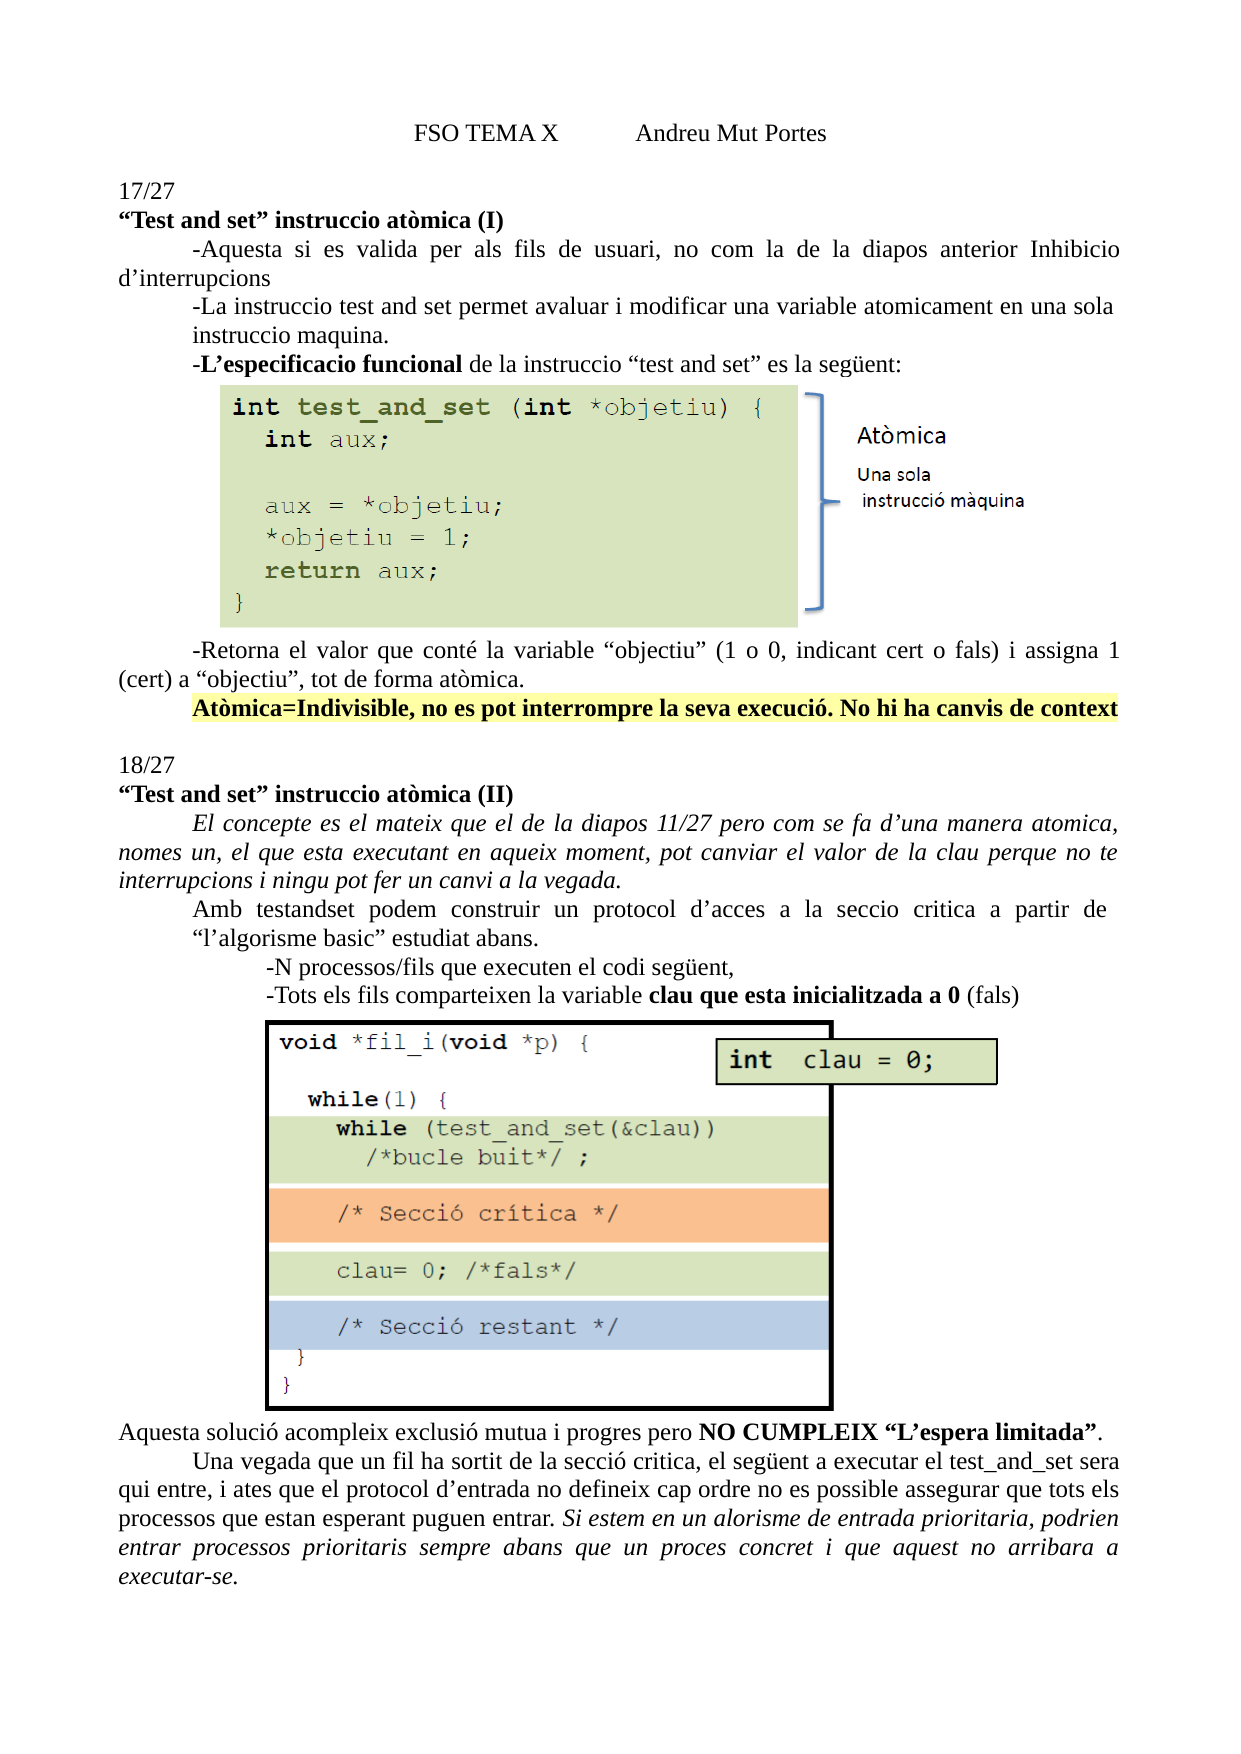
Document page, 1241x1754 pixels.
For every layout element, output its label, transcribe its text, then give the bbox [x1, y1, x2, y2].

text -La instruccio test and set permet avaluar i modificar una variable atomicament en una sola instruccio maquina. [118, 291, 1122, 349]
text -L’especificacio funcional de la instruccio “test and set” es la següent: [118, 349, 1122, 378]
text Aquesta solució acompleix exclusió mutua i progres pero NO CUMPLEIX “L’espera limitada”. [118, 1009, 1122, 1446]
text Amb testandset podem construir un protocol d’acces a la seccio critica a partir de “l’algorisme basic” estudiat abans. [118, 894, 1122, 952]
text El concepte es el mateix que el de la diapos 11/27 pero com se fa d’una manera atomica, nomes un, el que esta executant en aqueix moment, pot canviar el valor de la clau perque no te interrupcions i ningu pot fer un canvi a la vegada. [118, 808, 1122, 894]
picture [255, 1010, 1007, 1417]
text “Test and set” instruccio atòmica (I) [118, 205, 1122, 234]
picture [211, 377, 1029, 636]
text “Test and set” instruccio atòmica (II) [118, 779, 1122, 808]
text Una vegada que un fil ha sortit de la secció critica, el següent a executar el test_and_set sera qui entre, i ates que el protocol d’entrada no defineix cap ordre no es possible assegurar que tots els processos que estan esperant puguen entrar. Si estem en un alorisme de entrada prioritaria, podrien entrar processos prioritaris sempre abans que un proces concret i que aquest no arribara a executar-se. [118, 1446, 1122, 1589]
text -N processos/fils que executen el codi següent, [118, 952, 1122, 981]
text -Aquesta si es valida per als fils de usuari, no com la de la diapos anterior Inhibicio d’interrupcions [118, 234, 1122, 291]
text -Retorna el valor que conté la variable “objectiu” (1 o 0, indicant cert o fals) i assigna 1 (cert) a “objectiu”, tot de forma atòmica. [118, 378, 1122, 693]
text 18/27 [118, 751, 1122, 779]
text 17/27 [118, 176, 1122, 205]
text Atòmica=Indivisible, no es pot interrompre la seva execució. No hi ha canvis de context [118, 693, 1122, 722]
text -Tots els fils comparteixen la variable clau que esta inicialitzada a 0 (fals) [118, 981, 1122, 1009]
